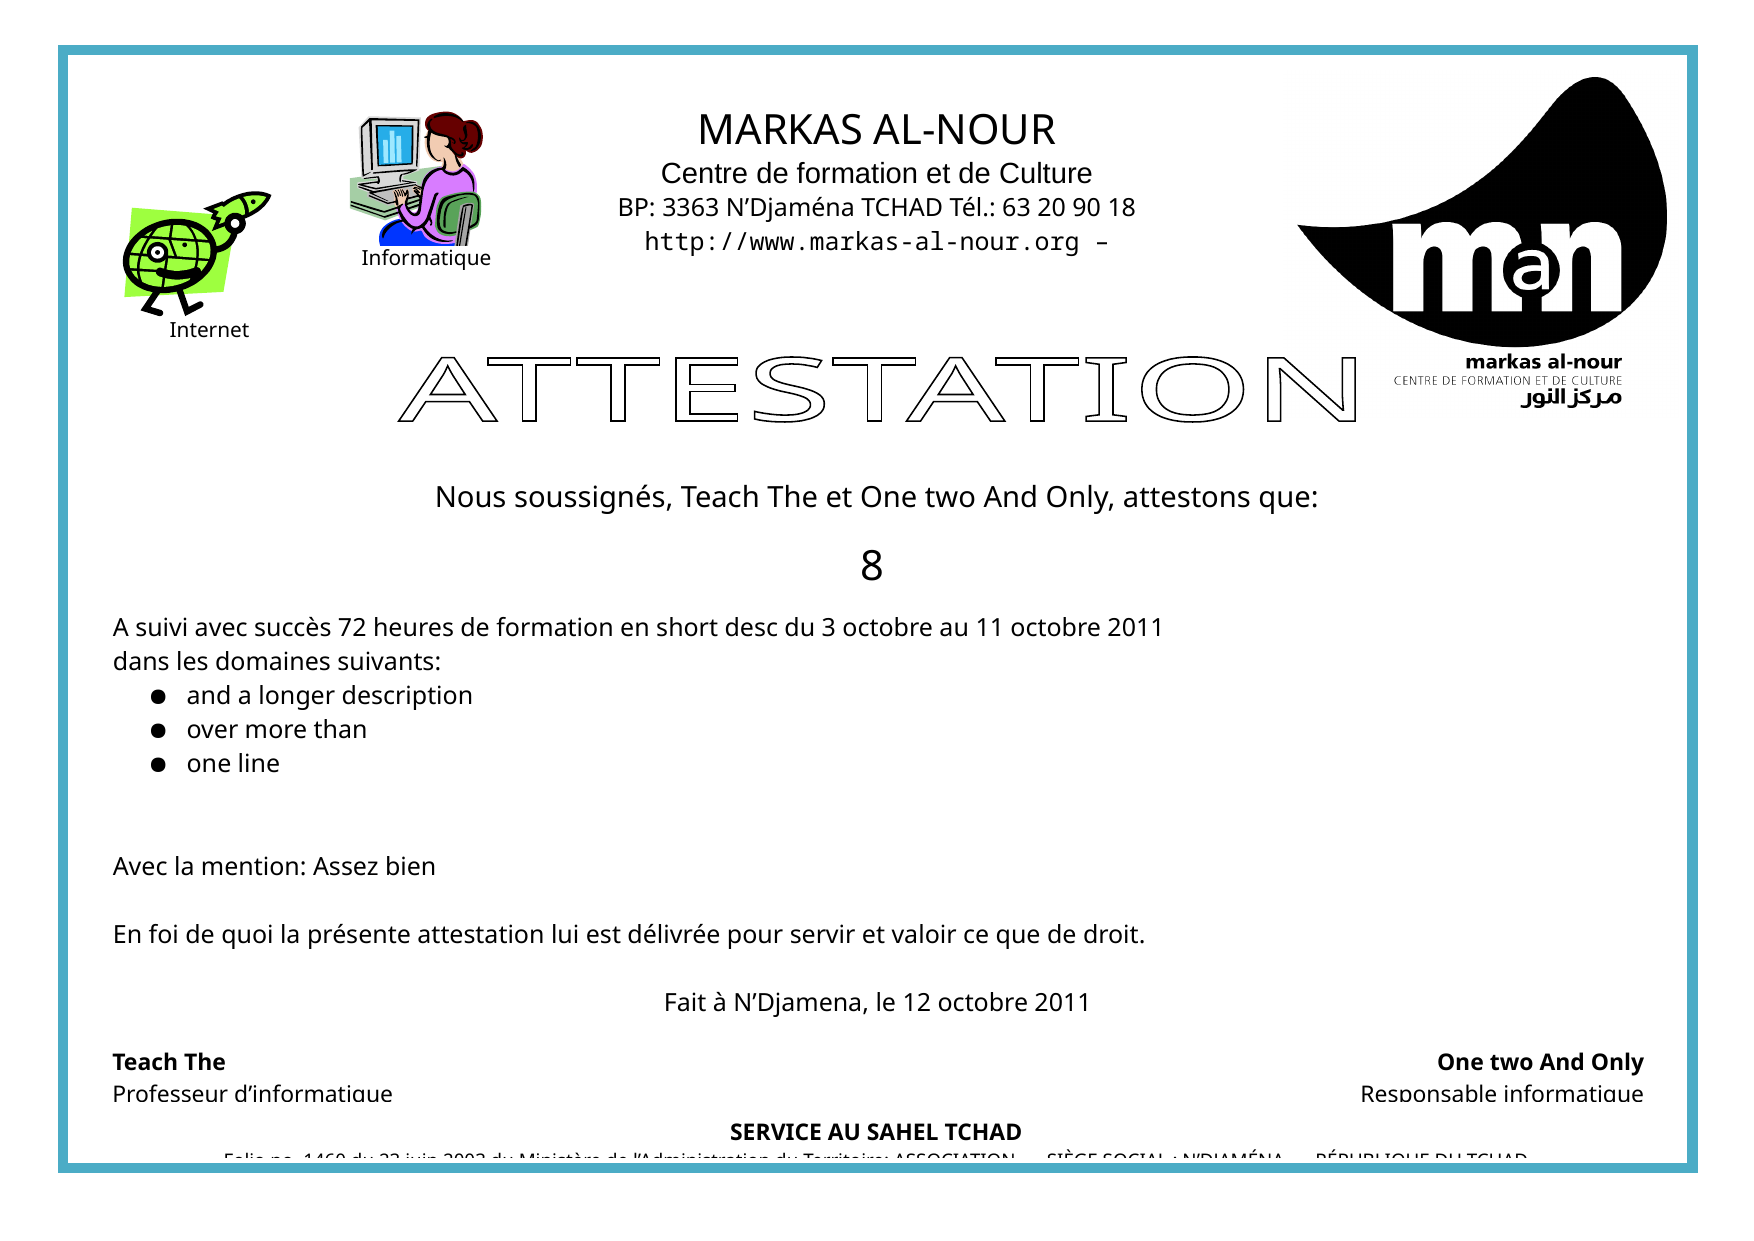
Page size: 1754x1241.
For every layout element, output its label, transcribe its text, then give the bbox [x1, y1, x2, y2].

text Fait à N’Djamena, le 12 octobre 2011 [113, 984, 1643, 1019]
picture [1283, 374, 1333, 418]
list over more than [113, 712, 1643, 746]
list and a longer description [113, 678, 1643, 712]
text Nous soussignés, Teach The et One two And Only, attestons que: [114, 476, 1639, 516]
text A suivi avec succès 72 heures de formation en short desc du 3 octobre au 11 octobre 2011 [113, 610, 1643, 644]
text http://www.markas-al-nour.org – info@markas-al-nour.org [571, 224, 1182, 262]
text Teach The One two And Only [112, 1046, 1644, 1078]
text En foi de quoi la présente attestation lui est délivrée pour servir et valoir ce que de droit. [113, 916, 1643, 951]
text MARKAS AL-NOUR [571, 100, 1182, 156]
text SERVICE AU SAHEL TCHAD [92, 1116, 1661, 1148]
text Folio no. 1460 du 23 juin 2003 du Ministère de l’Administration du Territoire: ASSOCIATION ~~ SIÈGE SOCIAL : N’DJAMÉNA ~~ RÉPUBLIQUE DU TCHAD [92, 1148, 1661, 1158]
text Centre de formation et de Culture [571, 156, 1182, 190]
text Professeur d’informatique Responsable informatique [112, 1078, 1644, 1101]
text Avec la mention: Assez bien [113, 848, 1643, 882]
text BP: 3363 N’Djaména TCHAD Tél.: 63 20 90 18 [571, 190, 1182, 224]
list one line [113, 746, 1643, 780]
text dans les domaines suivants: [113, 644, 1643, 678]
text 8 [401, 536, 1354, 591]
picture [1283, 70, 1679, 418]
